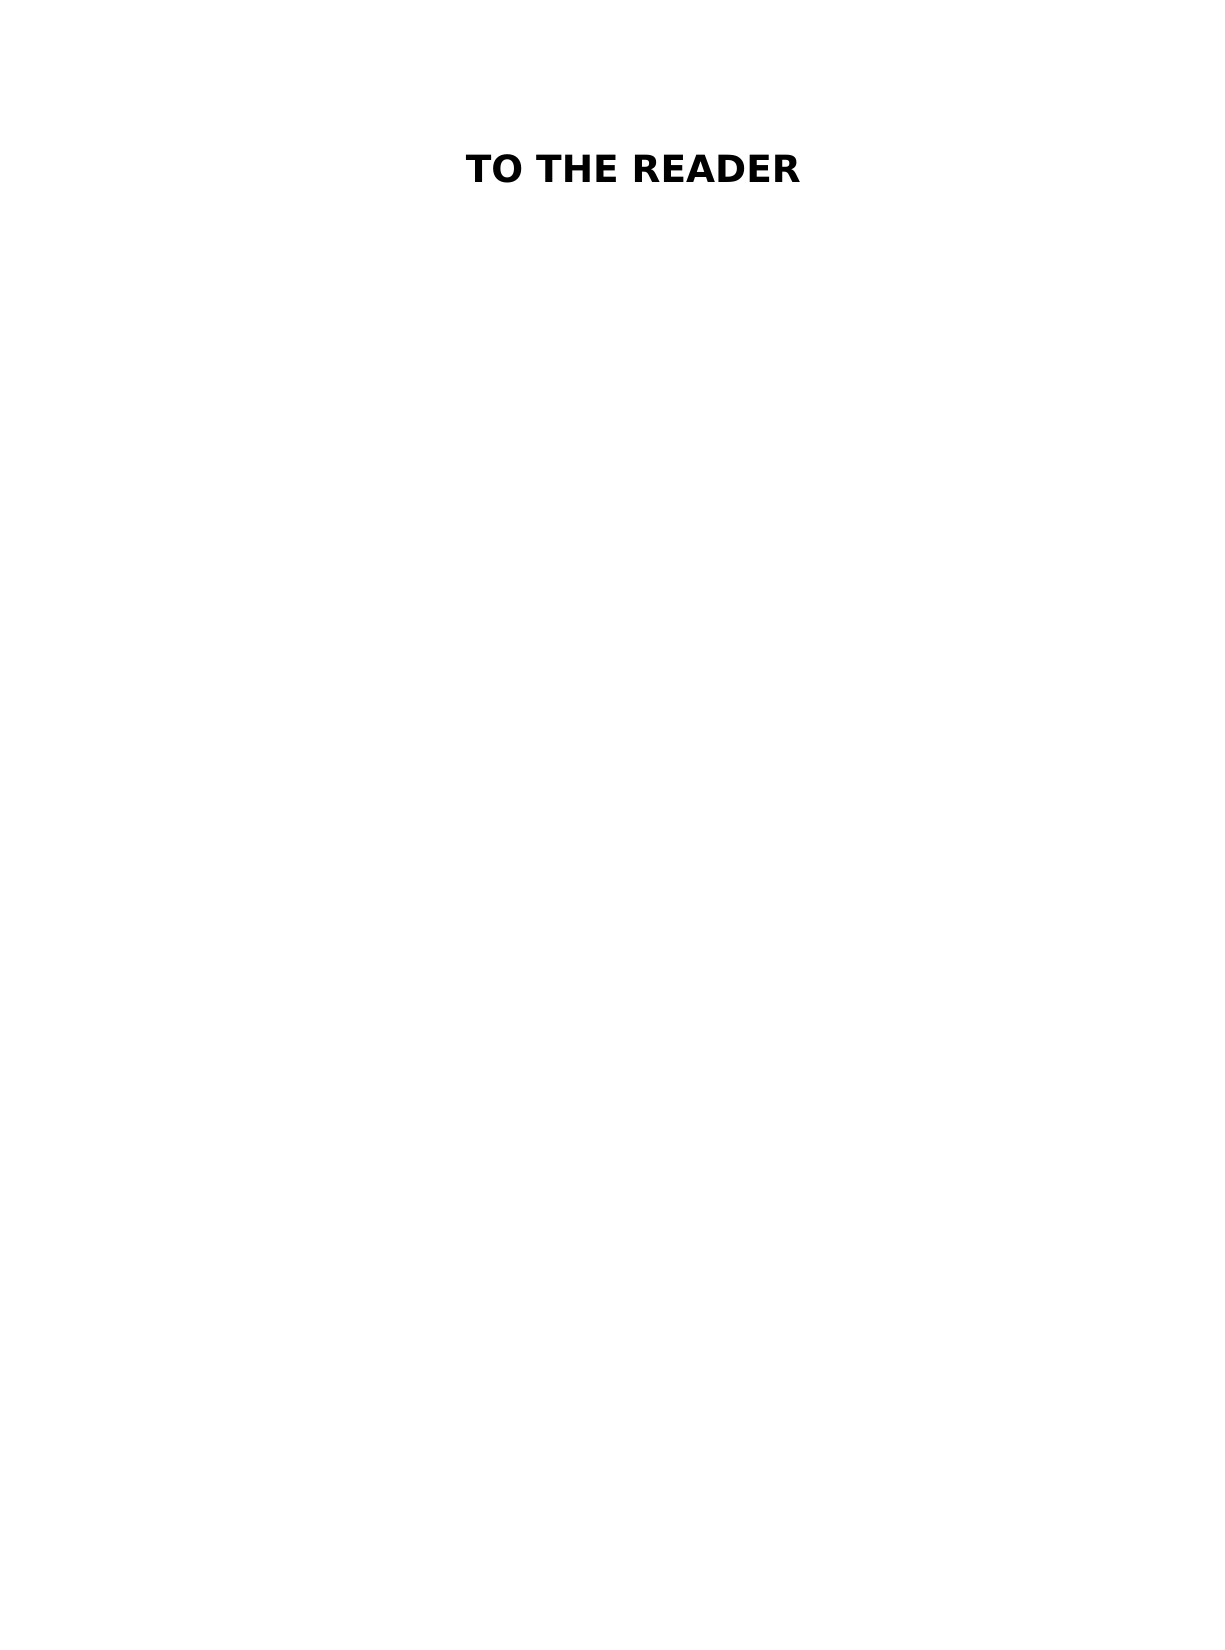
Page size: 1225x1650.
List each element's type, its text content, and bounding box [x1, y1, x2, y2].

subtitle TO THE READER [148, 148, 1060, 191]
